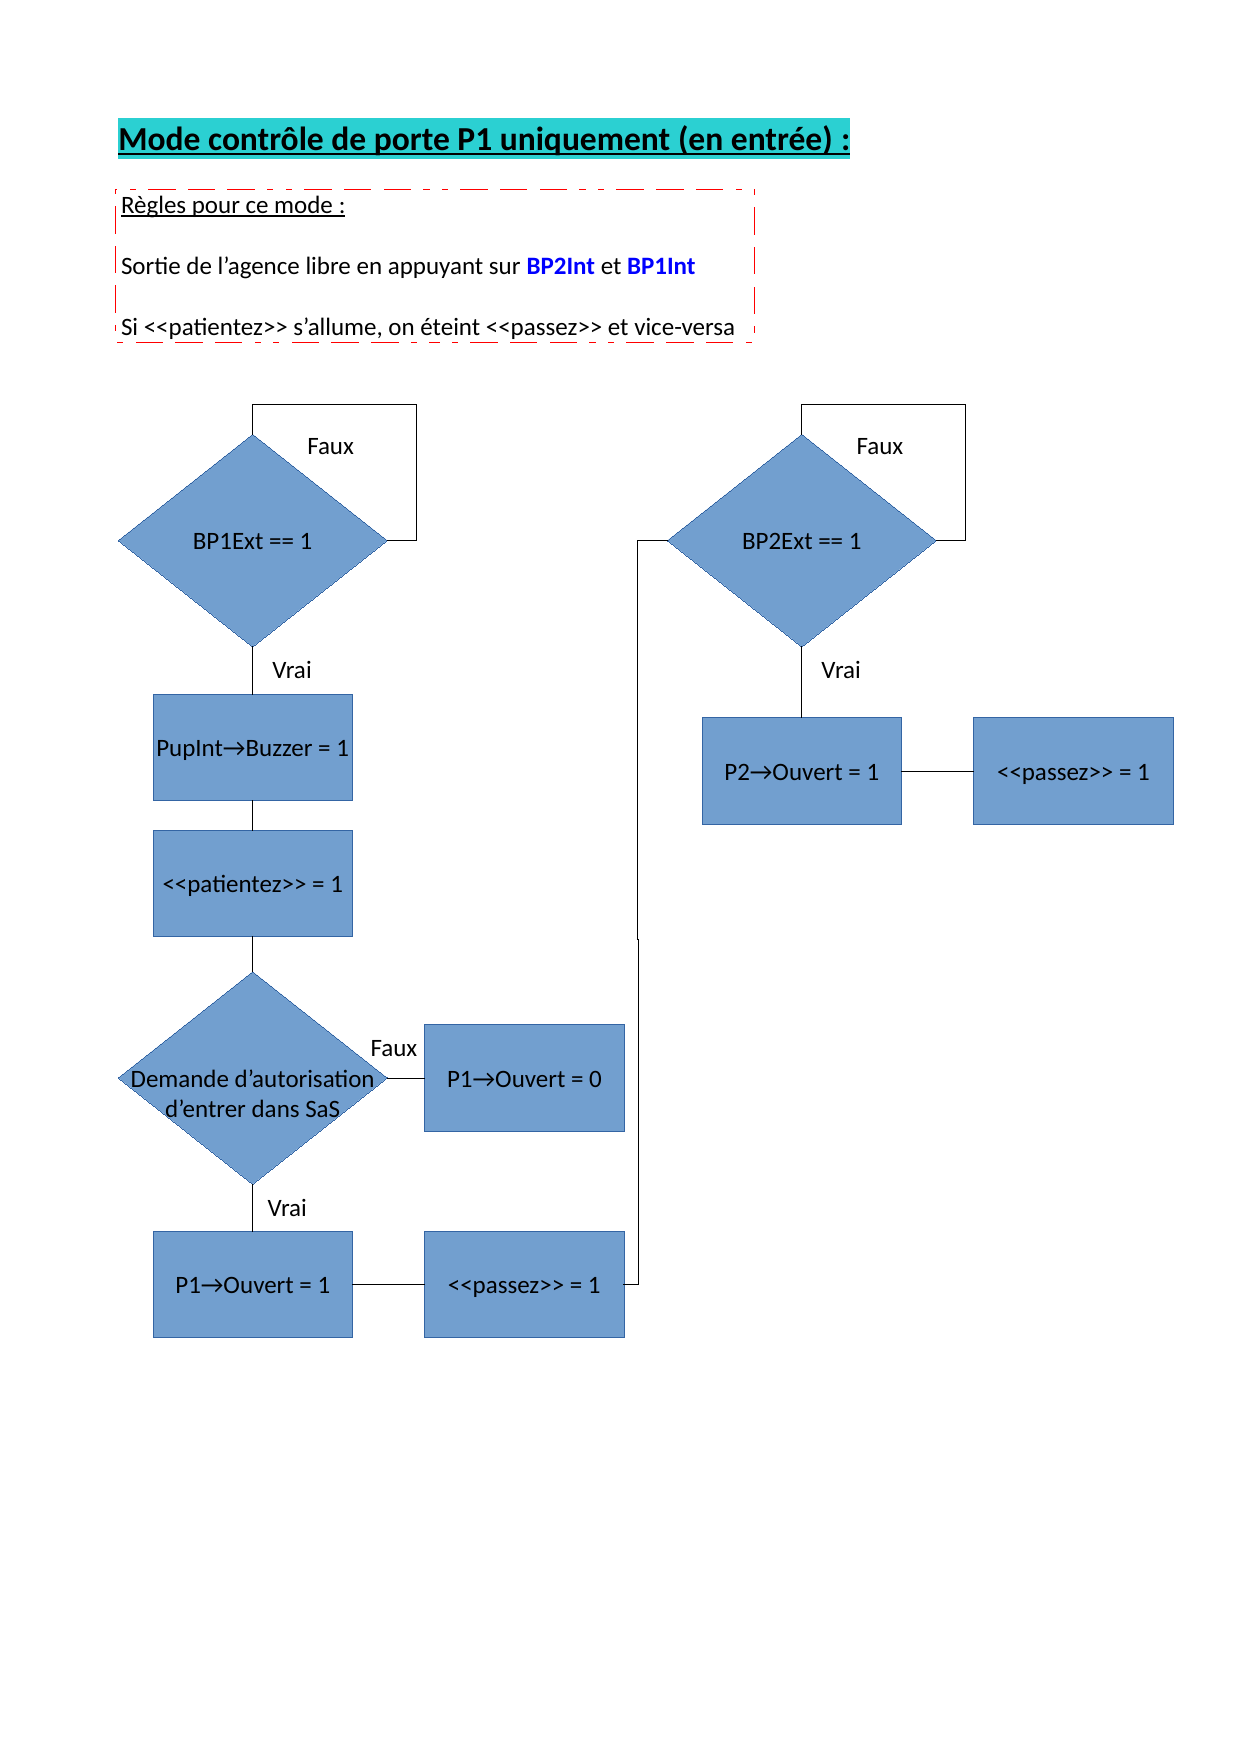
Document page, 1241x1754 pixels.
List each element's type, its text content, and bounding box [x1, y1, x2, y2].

subtitle Mode contrôle de porte P1 uniquement (en entrée) : [850, 118, 1122, 159]
